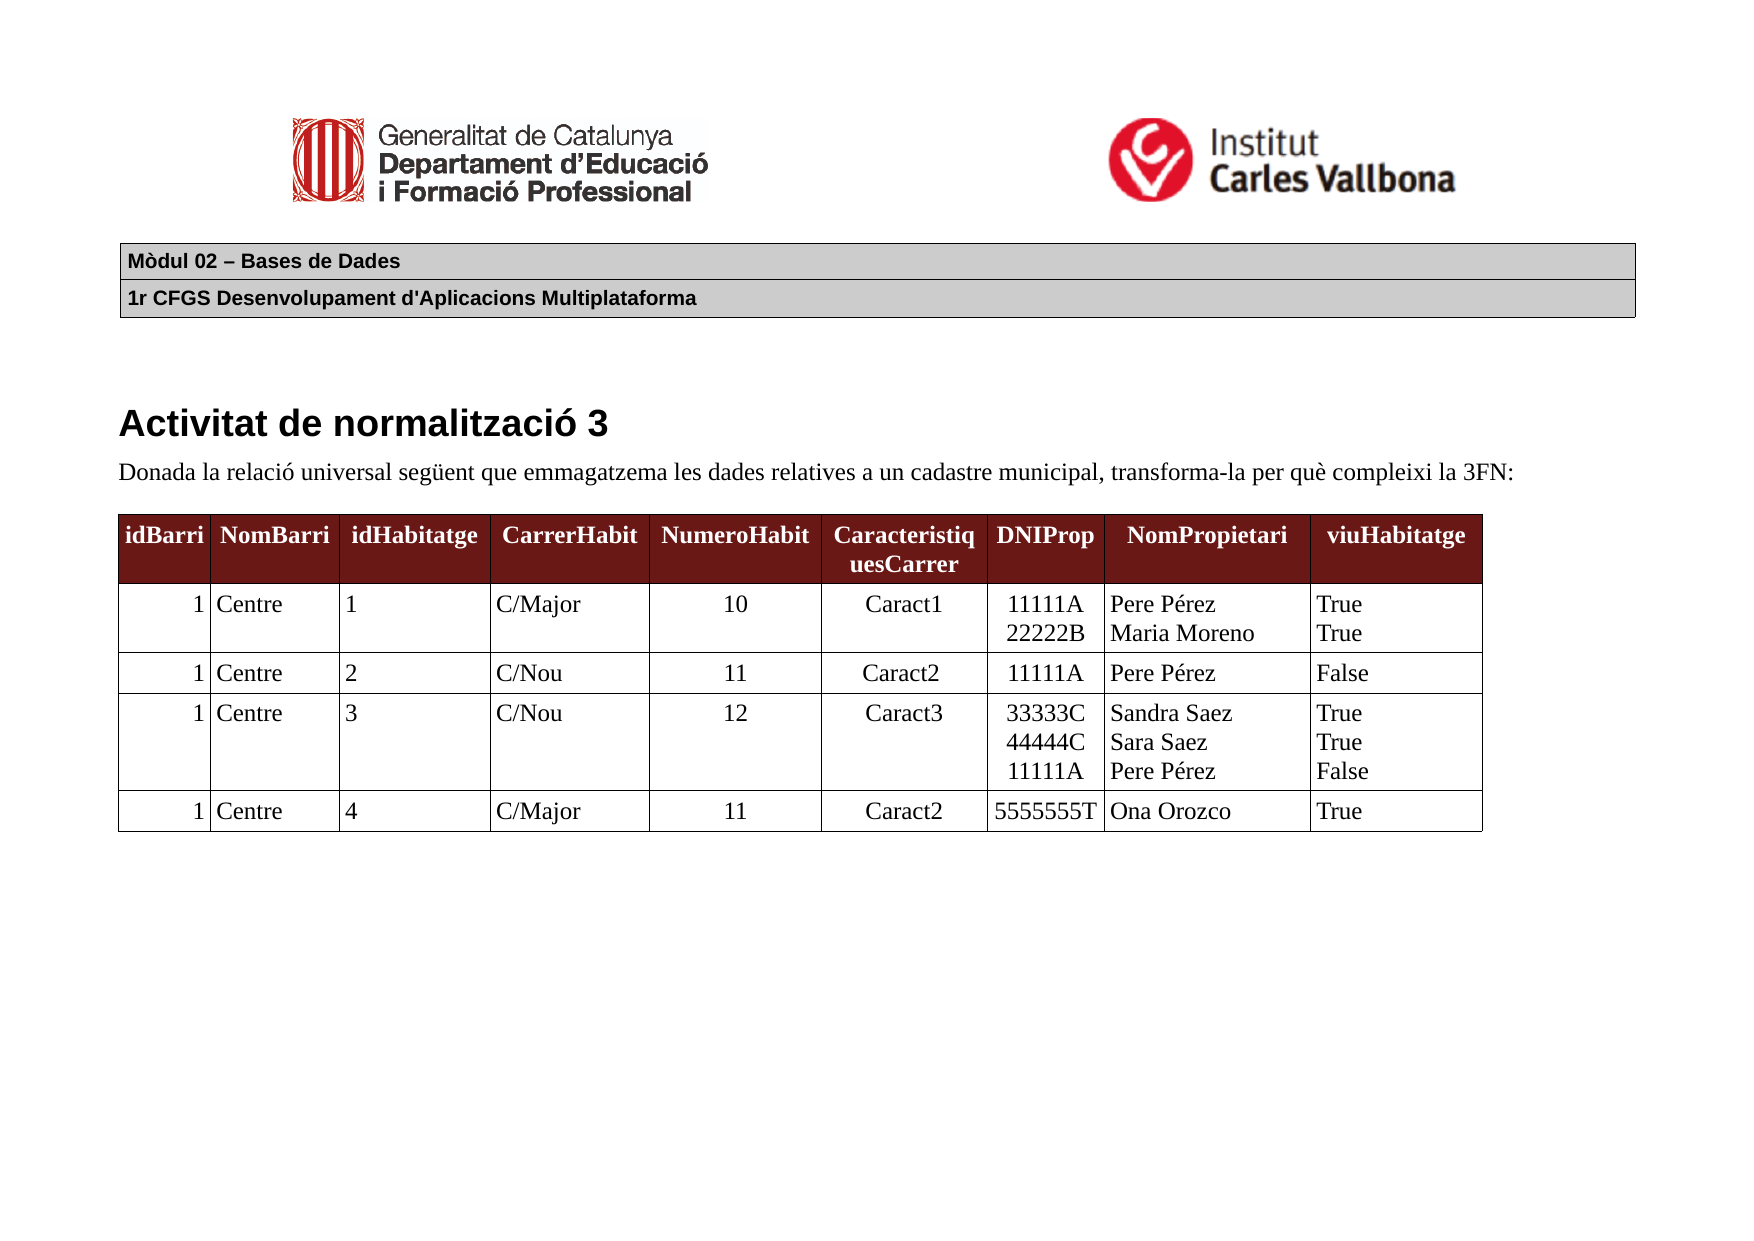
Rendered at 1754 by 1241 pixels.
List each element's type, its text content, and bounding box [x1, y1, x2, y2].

table_header CaracteristiquesCarrer [822, 515, 987, 583]
table_cell C/Major [491, 791, 649, 831]
table_header NomPropietari [1105, 515, 1310, 583]
table_cell True True [1311, 584, 1482, 652]
table_cell 11 [650, 791, 821, 831]
table_cell 11 [650, 653, 821, 692]
table_cell True True False [1311, 694, 1482, 790]
table_cell Caract3 [822, 694, 987, 790]
table_cell Centre [211, 694, 339, 790]
table_cell True [1311, 791, 1482, 831]
table_header CarrerHabit [491, 515, 649, 583]
table_cell C/Major [491, 584, 649, 652]
table_cell C/Nou [491, 653, 649, 692]
table_cell 11111A [988, 653, 1104, 692]
table_cell 4 [340, 791, 490, 831]
table_cell 3 [340, 694, 490, 790]
table_cell Caract1 [822, 584, 987, 652]
table_cell 5555555T [988, 791, 1104, 831]
table_header NomBarri [211, 515, 339, 583]
table_header DNIProp [988, 515, 1104, 583]
table_cell Sandra Saez Sara Saez Pere Pérez [1105, 694, 1310, 790]
table_cell Pere Pérez [1105, 653, 1310, 692]
table_cell 1 [119, 584, 210, 652]
table_header viuHabitatge [1311, 515, 1482, 583]
table_cell Caract2 [822, 653, 987, 692]
table_header NumeroHabit [650, 515, 821, 583]
table_cell Pere Pérez Maria Moreno [1105, 584, 1310, 652]
table_cell 1 [340, 584, 490, 652]
table_cell Centre [211, 653, 339, 692]
table_cell False [1311, 653, 1482, 692]
table_cell 1 [119, 694, 210, 790]
table_cell 1 [119, 653, 210, 692]
table_cell Centre [211, 584, 339, 652]
table_header idBarri [119, 515, 210, 583]
table_cell Centre [211, 791, 339, 831]
table_cell 12 [650, 694, 821, 790]
table_cell 1 [119, 791, 210, 831]
text Donada la relació universal següent que emmagatzema les dades relatives a un cadastre municipal, transforma-la per què compleixi la 3FN: [118, 457, 1636, 485]
table_cell 10 [650, 584, 821, 652]
table_cell Ona Orozco [1105, 791, 1310, 831]
table_cell 11111A 22222B [988, 584, 1104, 652]
table_cell 2 [340, 653, 490, 692]
table_header idHabitatge [340, 515, 490, 583]
table_cell C/Nou [491, 694, 649, 790]
table_cell 33333C 44444C 11111A [988, 694, 1104, 790]
subtitle Activitat de normalització 3 [118, 400, 1636, 444]
picture [292, 118, 1462, 202]
table_cell Caract2 [822, 791, 987, 831]
